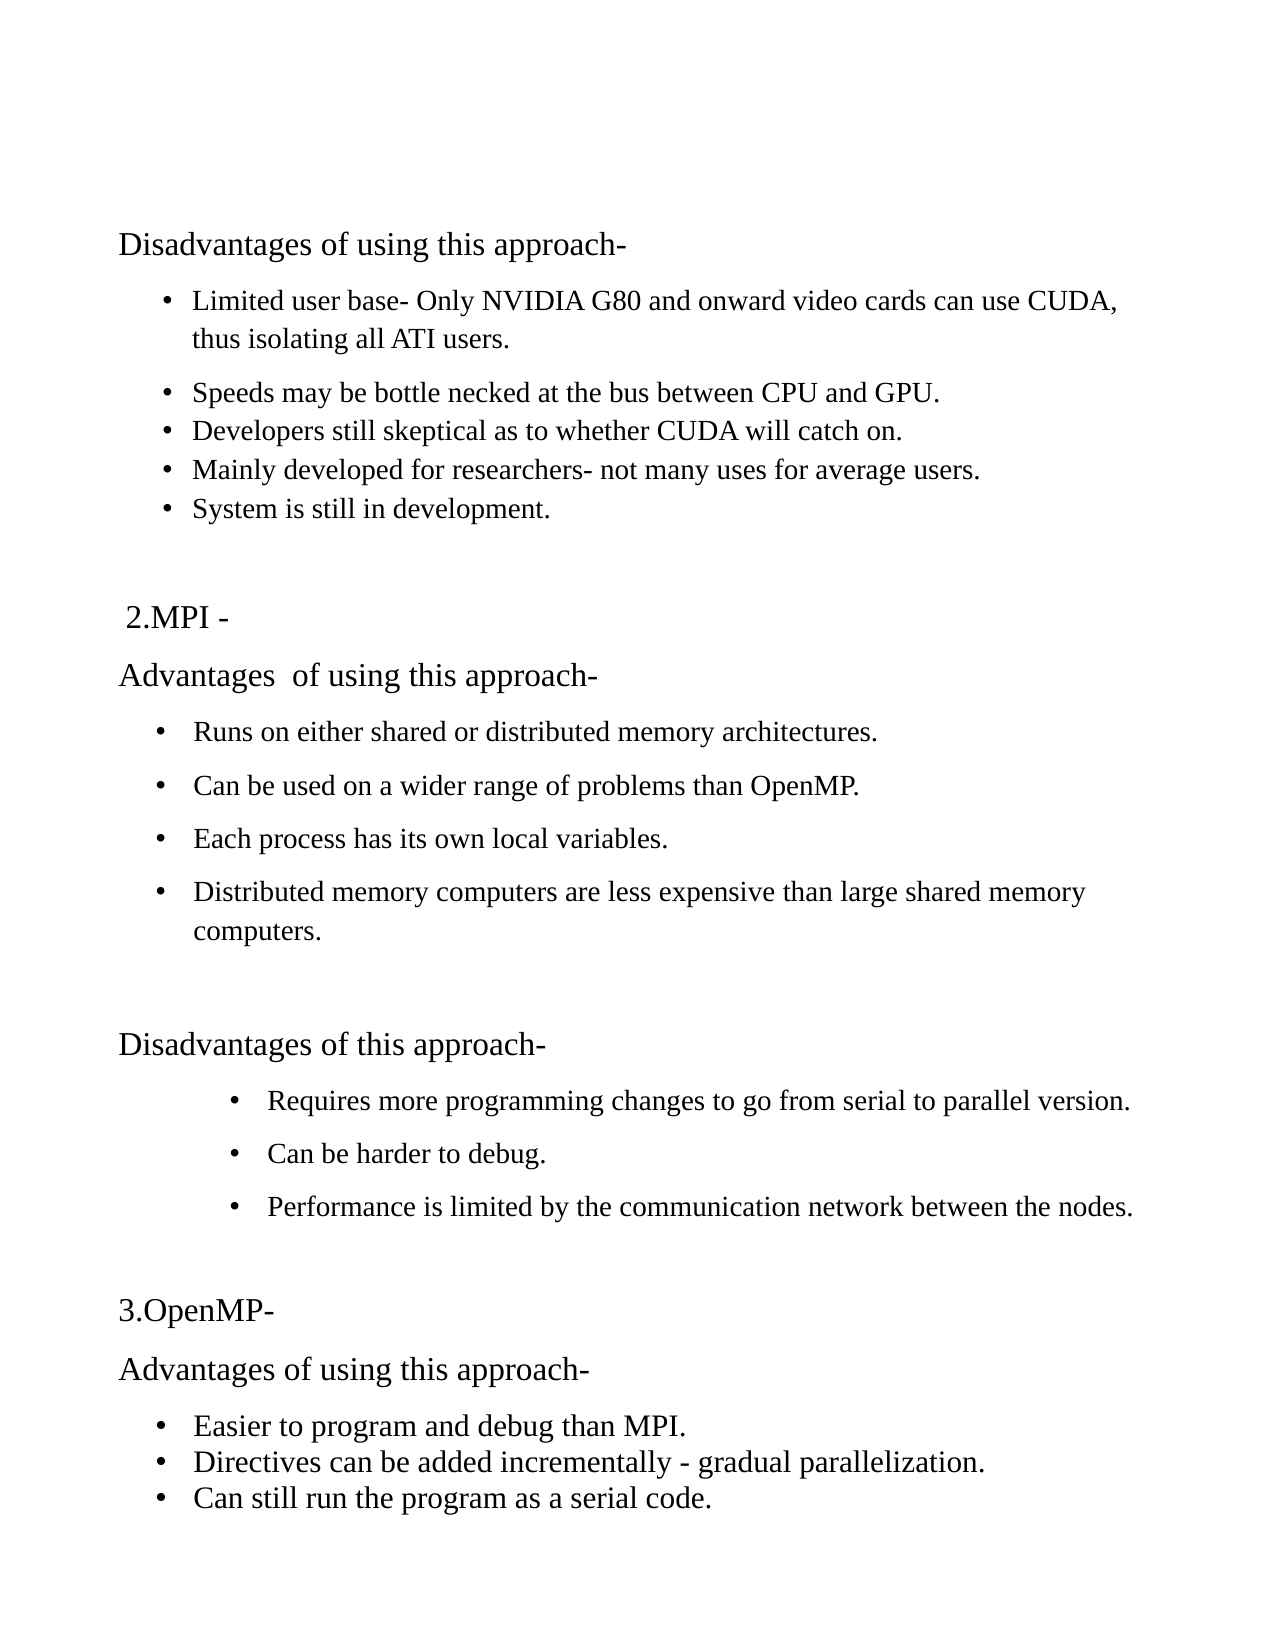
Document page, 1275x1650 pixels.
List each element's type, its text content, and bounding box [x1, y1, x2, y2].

list Developers still skeptical as to whether CUDA will catch on. [162, 413, 1157, 447]
text 3.OpenMP- [118, 1290, 1157, 1329]
list Performance is limited by the communication network between the nodes. [229, 1189, 1157, 1223]
list Distributed memory computers are less expensive than large shared memory computers. [156, 874, 1157, 946]
list Can be used on a wider range of problems than OpenMP. [156, 768, 1157, 801]
text Advantages of using this approach- [118, 1349, 1157, 1387]
list Limited user base- Only NVIDIA G80 and onward video cards can use CUDA, thus isolating all ATI users. [162, 283, 1157, 355]
list Requires more programming changes to go from serial to parallel version. [229, 1083, 1157, 1117]
list Runs on either shared or distributed memory architectures. [156, 714, 1157, 748]
text 2.MPI - [118, 597, 1157, 635]
list Easier to program and debug than MPI. [156, 1408, 1157, 1444]
list Can still run the program as a serial code. [156, 1479, 1157, 1516]
list Directives can be added incrementally - gradual parallelization. [156, 1444, 1157, 1479]
text Advantages of using this approach- [118, 656, 1157, 694]
list Can be harder to debug. [229, 1136, 1157, 1170]
list Speeds may be bottle necked at the bus between CPU and GPU. [162, 375, 1157, 408]
list System is still in development. [162, 491, 1157, 524]
text Disadvantages of this approach- [118, 1024, 1157, 1063]
list Each process has its own local variables. [156, 821, 1157, 854]
list Mainly developed for researchers- not many uses for average users. [162, 452, 1157, 486]
text Disadvantages of using this approach- [118, 224, 1157, 263]
